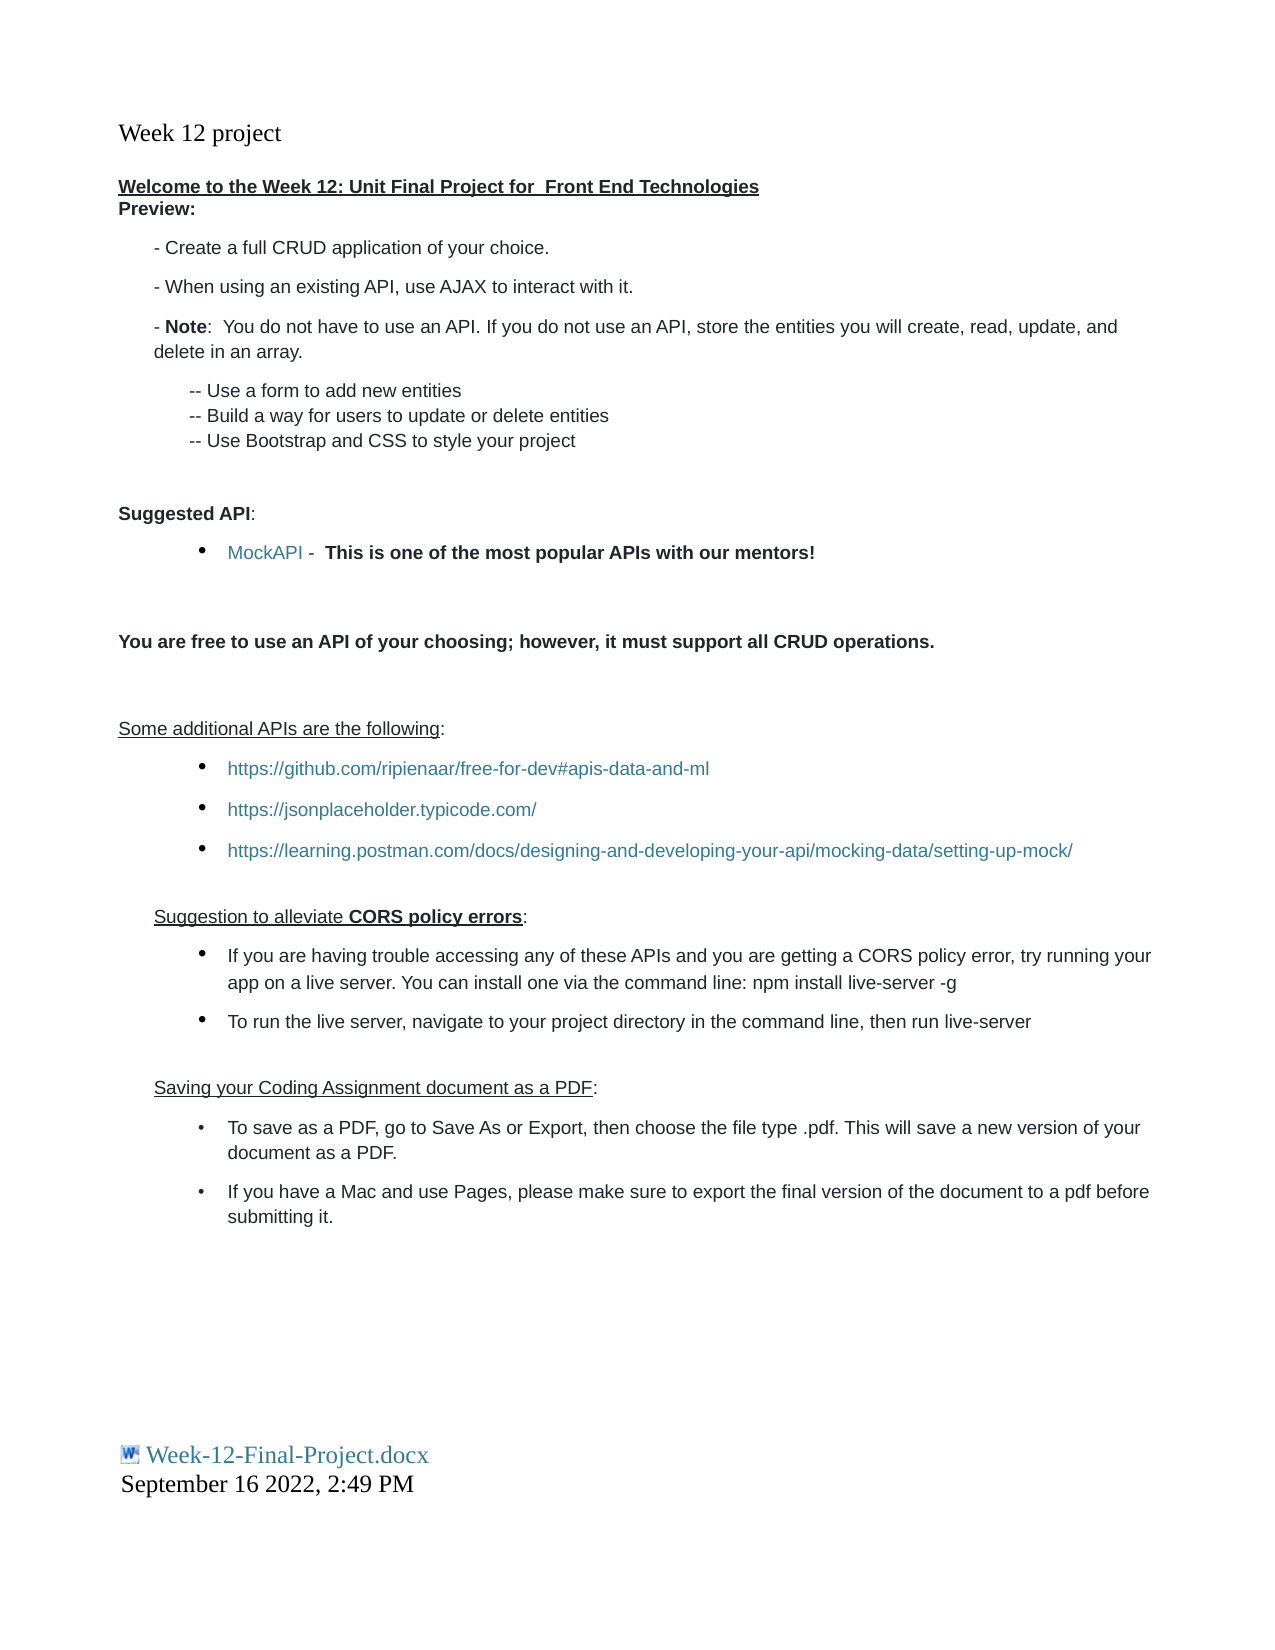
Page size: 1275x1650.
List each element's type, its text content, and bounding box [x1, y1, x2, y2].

text Suggestion to alleviate CORS policy errors: [153, 881, 1157, 927]
table_header Week-12-Final-Project.docx September 16 2022, 2:49 PM [121, 1441, 431, 1498]
list MockAPI - This is one of the most popular APIs with our mentors! [198, 542, 1157, 565]
list If you have a Mac and use Pages, please make sure to export the final version of the document to a pdf before submitting it. [198, 1181, 1157, 1227]
text You are free to use an API of your choosing; however, it must support all CRUD operations. [118, 631, 1157, 652]
text - Note: You do not have to use an API. If you do not use an API, store the entities you will create, read, update, and delete in an array. [153, 316, 1157, 362]
list https://learning.postman.com/docs/designing-and-developing-your-api/mocking-data/setting-up-mock/ [198, 839, 1157, 863]
text Week 12 project Welcome to the Week 12: Unit Final Project for Front End Technologies [118, 118, 1157, 197]
text Preview: [118, 197, 1157, 219]
list https://jsonplaceholder.typicode.com/ [198, 798, 1157, 821]
text - When using an existing API, use AJAX to interact with it. [153, 276, 1157, 298]
text Suggested API: [118, 502, 1157, 524]
list To run the live server, navigate to your project directory in the command line, then run live-server [198, 1011, 1157, 1034]
list https://github.com/ripienaar/free-for-dev#apis-data-and-ml [198, 757, 1157, 780]
text Some additional APIs are the following: [118, 718, 1157, 739]
text -- Use Bootstrap and CSS to style your project [189, 430, 1157, 452]
text - Create a full CRUD application of your choice. [153, 237, 1157, 258]
picture [120, 1445, 140, 1464]
text -- Build a way for users to update or delete entities [189, 405, 1157, 427]
list If you are having trouble accessing any of these APIs and you are getting a CORS policy error, try running your app on a live server. You can install one via the command line: npm install live-server -g [198, 945, 1157, 993]
text Saving your Coding Assignment document as a PDF: [153, 1052, 1157, 1098]
list To save as a PDF, go to Save As or Export, then choose the file type .pdf. This will save a new version of your document as a PDF. [198, 1116, 1157, 1163]
text -- Use a form to add new entities [189, 380, 1157, 402]
